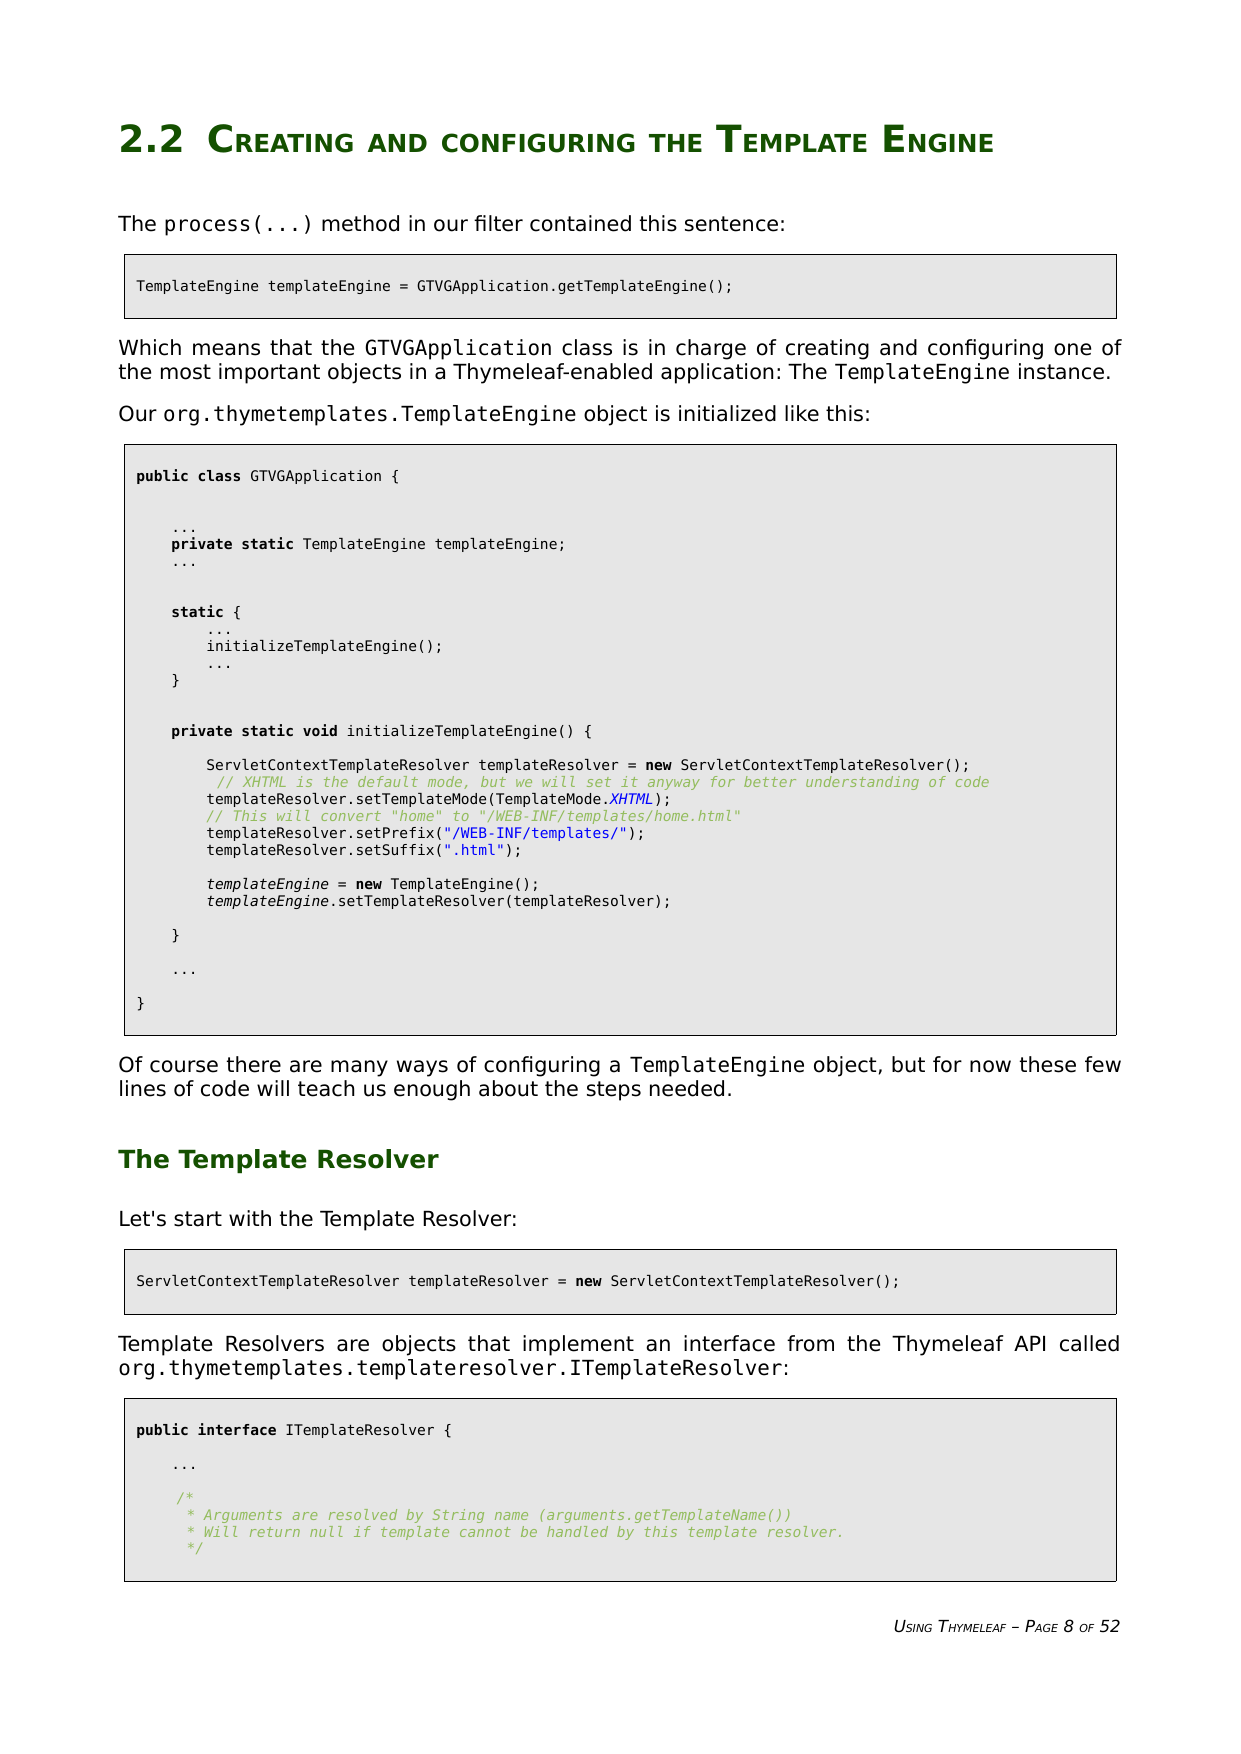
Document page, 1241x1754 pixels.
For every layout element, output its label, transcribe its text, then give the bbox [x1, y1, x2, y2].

text Our org.thymetemplates.TemplateEngine object is initialized like this: [118, 402, 1122, 427]
text Of course there are many ways of configuring a TemplateEngine object, but for now these few lines of code will teach us enough about the steps needed. [118, 1053, 1122, 1101]
subtitle The Template Resolver [118, 1146, 1122, 1175]
text Template Resolvers are objects that implement an interface from the Thymeleaf API called org.thymetemplates.templateresolver.ITemplateResolver: [118, 1332, 1122, 1380]
text The process(...) method in our filter contained this sentence: [118, 212, 1122, 236]
text public interface ITemplateResolver { ... /* * Arguments are resolved by String name (arguments.getTemplateName()) * Will return null if template cannot be handled by this template resolver. */ [125, 1399, 1116, 1581]
text ServletContextTemplateResolver templateResolver = new ServletContextTemplateResolver(); [125, 1250, 1116, 1314]
text TemplateEngine templateEngine = GTVGApplication.getTemplateEngine(); [125, 255, 1116, 318]
text public class GTVGApplication { ... private static TemplateEngine templateEngine; ... static { ... initializeTemplateEngine(); ... } private static void initializeTemplateEngine() { ServletContextTemplateResolver templateResolver = new ServletContextTemplateResolver(); // XHTML is the default mode, but we will set it anyway for better understanding of code templateResolver.setTemplateMode(TemplateMode.XHTML); // This will convert "home" to "/WEB-INF/templates/home.html" templateResolver.setPrefix("/WEB-INF/templates/"); templateResolver.setSuffix(".html"); templateEngine = new TemplateEngine(); templateEngine.setTemplateResolver(templateResolver); } ... } [125, 445, 1116, 1035]
subtitle Creating and configuring the Template Engine [118, 118, 1122, 162]
text Which means that the GTVGApplication class is in charge of creating and configuring one of the most important objects in a Thymeleaf-enabled application: The TemplateEngine instance. [118, 336, 1122, 385]
text Let's start with the Template Resolver: [118, 1207, 1122, 1232]
